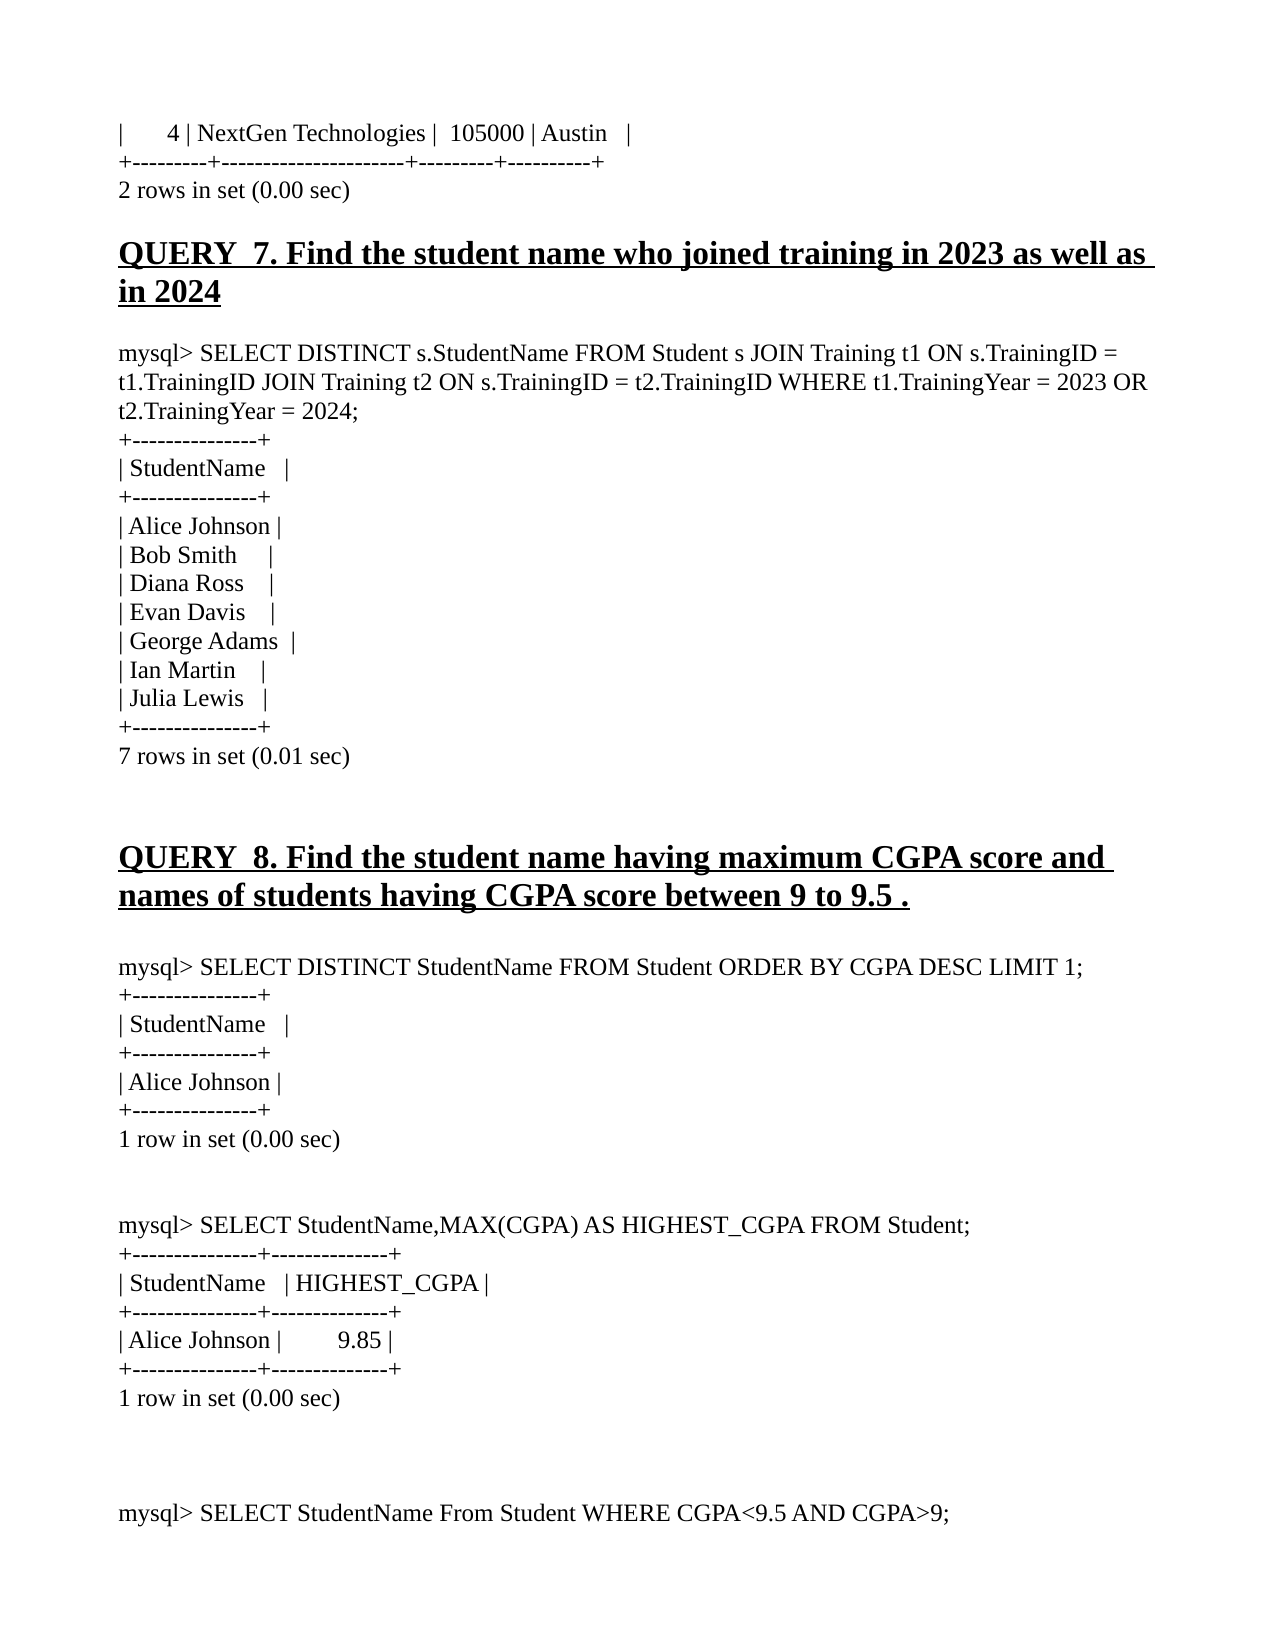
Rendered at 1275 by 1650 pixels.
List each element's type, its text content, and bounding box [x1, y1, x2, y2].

text +---------------+ [118, 1038, 1157, 1067]
text +---------------+ [118, 981, 1157, 1009]
text 2 rows in set (0.00 sec) [118, 176, 1157, 204]
text +---------------+ [118, 425, 1157, 453]
text | Evan Davis | [118, 597, 1157, 626]
text | Alice Johnson | [118, 1067, 1157, 1096]
text +---------------+ [118, 482, 1157, 511]
text QUERY 8. Find the student name having maximum CGPA score and names of students having CGPA score between 9 to 9.5 . [118, 837, 1157, 913]
text 7 rows in set (0.01 sec) [118, 741, 1157, 770]
text QUERY 7. Find the student name who joined training in 2023 as well as in 2024 [118, 233, 1157, 310]
text | Alice Johnson | [118, 511, 1157, 540]
text mysql> SELECT DISTINCT s.StudentName FROM Student s JOIN Training t1 ON s.TrainingID = t1.TrainingID JOIN Training t2 ON s.TrainingID = t2.TrainingID WHERE t1.TrainingYear = 2023 OR t2.TrainingYear = 2024; [118, 338, 1157, 425]
text | George Adams | [118, 626, 1157, 655]
text | Julia Lewis | [118, 683, 1157, 712]
text +---------------+ [118, 1096, 1157, 1124]
text | Alice Johnson | 9.85 | [118, 1326, 1157, 1354]
text mysql> SELECT DISTINCT StudentName FROM Student ORDER BY CGPA DESC LIMIT 1; [118, 952, 1157, 981]
text +---------------+ [118, 712, 1157, 741]
text +---------------+--------------+ [118, 1297, 1157, 1326]
text | Diana Ross | [118, 568, 1157, 597]
text +---------------+--------------+ [118, 1354, 1157, 1383]
text +---------------+--------------+ [118, 1239, 1157, 1268]
text mysql> SELECT StudentName,MAX(CGPA) AS HIGHEST_CGPA FROM Student; [118, 1211, 1157, 1239]
text | StudentName | [118, 453, 1157, 482]
text mysql> SELECT StudentName From Student WHERE CGPA<9.5 AND CGPA>9; [118, 1498, 1157, 1527]
text | Ian Martin | [118, 655, 1157, 683]
text | 4 | NextGen Technologies | 105000 | Austin | [118, 118, 1157, 147]
text 1 row in set (0.00 sec) [118, 1383, 1157, 1412]
text | StudentName | [118, 1009, 1157, 1038]
text | StudentName | HIGHEST_CGPA | [118, 1268, 1157, 1297]
text 1 row in set (0.00 sec) [118, 1124, 1157, 1153]
text | Bob Smith | [118, 540, 1157, 568]
text +---------+----------------------+---------+----------+ [118, 147, 1157, 176]
